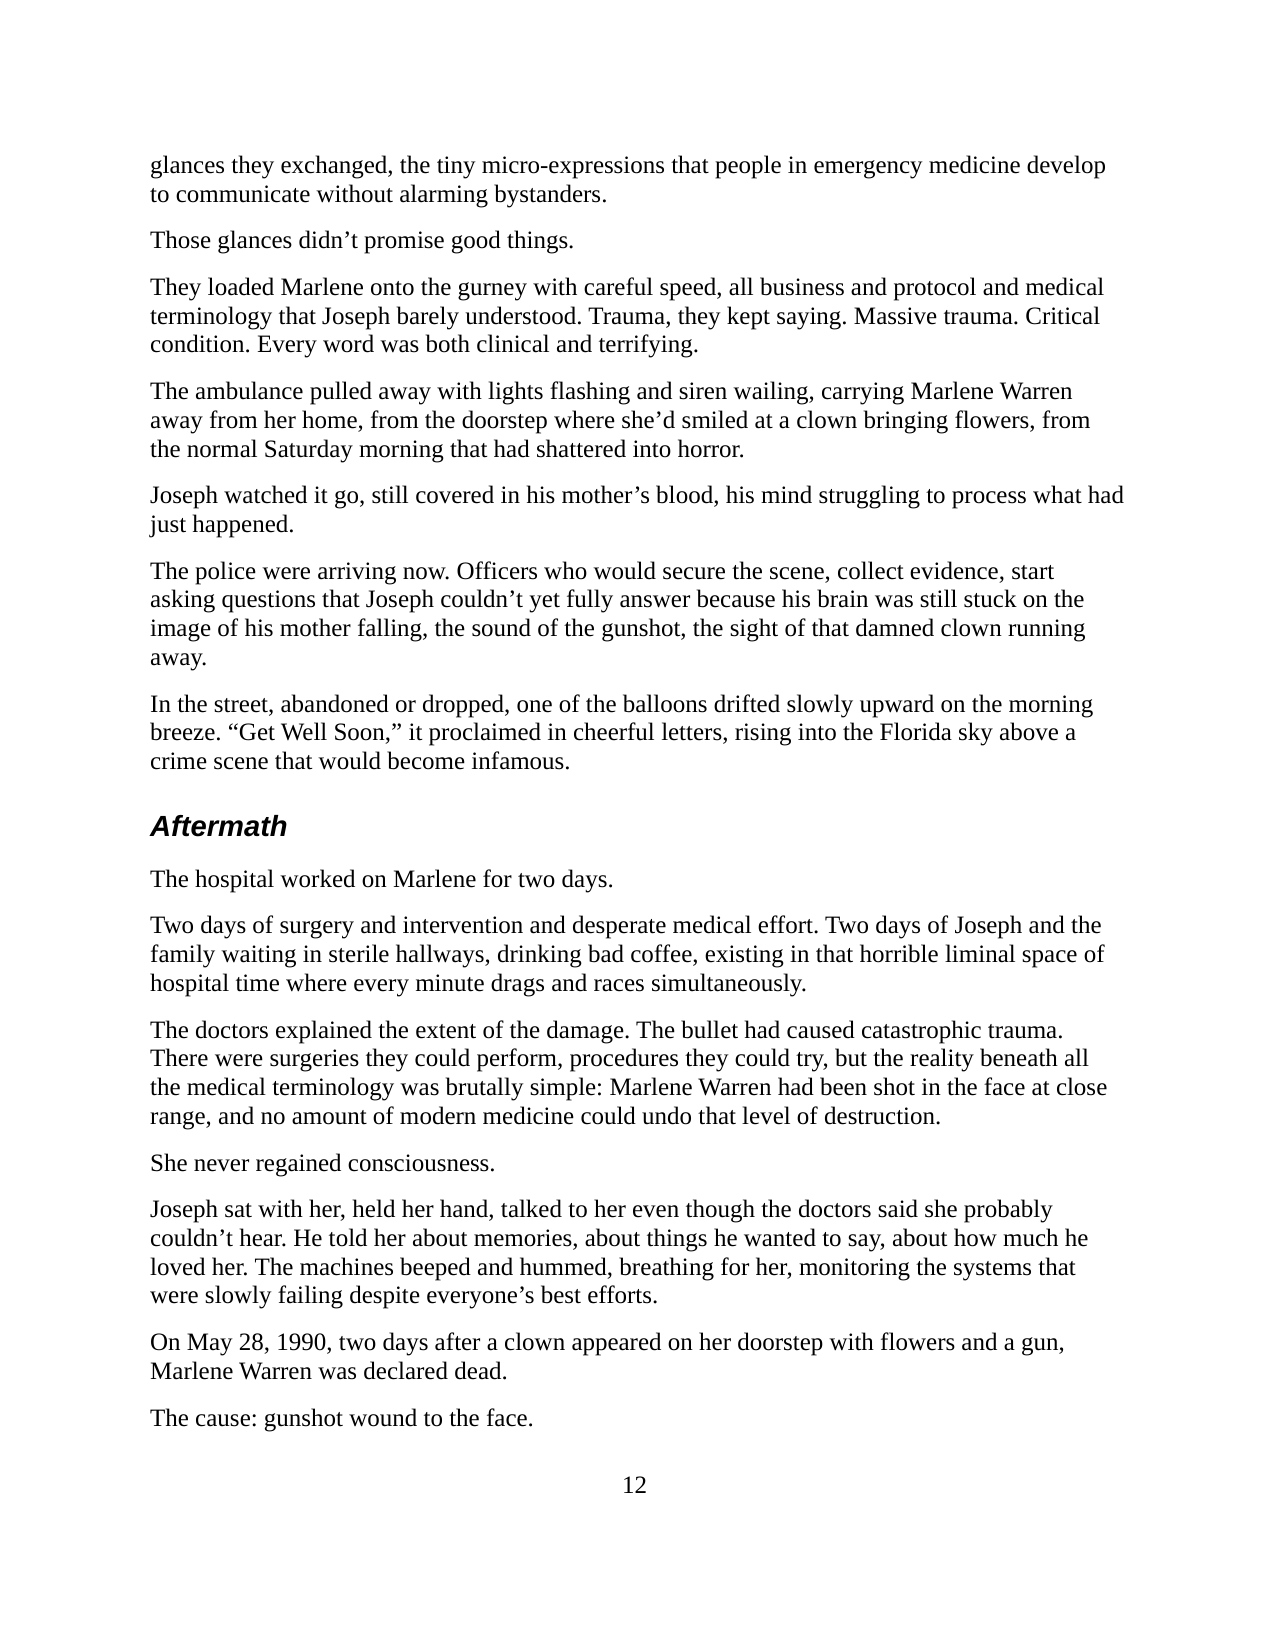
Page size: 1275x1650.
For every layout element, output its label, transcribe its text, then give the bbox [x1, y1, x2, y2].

subtitle Aftermath [150, 809, 1125, 842]
text glances they exchanged, the tiny micro-expressions that people in emergency medicine develop to communicate without alarming bystanders. [150, 150, 1125, 207]
text The ambulance pulled away with lights flashing and siren wailing, carrying Marlene Warren away from her home, from the doorstep where she’d smiled at a clown bringing flowers, from the normal Saturday morning that had shattered into horror. [150, 376, 1125, 462]
text The cause: gunshot wound to the face. [150, 1403, 1125, 1431]
text The police were arriving now. Officers who would secure the scene, collect evidence, start asking questions that Joseph couldn’t yet fully answer because his brain was still stuck on the image of his mother falling, the sound of the gunshot, the sight of that damned clown running away. [150, 556, 1125, 671]
text The doctors explained the extent of the damage. The bullet had caused catastrophic trauma. There were surgeries they could perform, procedures they could try, but the reality beneath all the medical terminology was brutally simple: Marlene Warren had been shot in the face at close range, and no amount of modern medicine could undo that level of destruction. [150, 1015, 1125, 1130]
text They loaded Marlene onto the gurney with careful speed, all business and protocol and medical terminology that Joseph barely understood. Trauma, they kept saying. Massive trauma. Critical condition. Every word was both clinical and terrifying. [150, 272, 1125, 358]
text On May 28, 1990, two days after a clown appeared on her doorstep with flowers and a gun, Marlene Warren was declared dead. [150, 1327, 1125, 1385]
text She never regained consciousness. [150, 1148, 1125, 1176]
text Joseph watched it go, still covered in his mother’s blood, his mind struggling to process what had just happened. [150, 480, 1125, 538]
text The hospital worked on Marlene for two days. [150, 864, 1125, 893]
text Two days of surgery and intervention and desperate medical effort. Two days of Joseph and the family waiting in sterile hallways, drinking bad coffee, existing in that horrible liminal space of hospital time where every minute drags and races simultaneously. [150, 911, 1125, 997]
text Those glances didn’t promise good things. [150, 225, 1125, 254]
text Joseph sat with her, held her hand, talked to her even though the doctors said she probably couldn’t hear. He told her about memories, about things he wanted to say, about how much he loved her. The machines beeped and hummed, breathing for her, monitoring the systems that were slowly failing despite everyone’s best efforts. [150, 1194, 1125, 1309]
text In the street, abandoned or dropped, one of the balloons drifted slowly upward on the morning breeze. “Get Well Soon,” it proclaimed in cheerful letters, rising into the Florida sky above a crime scene that would become infamous. [150, 689, 1125, 775]
